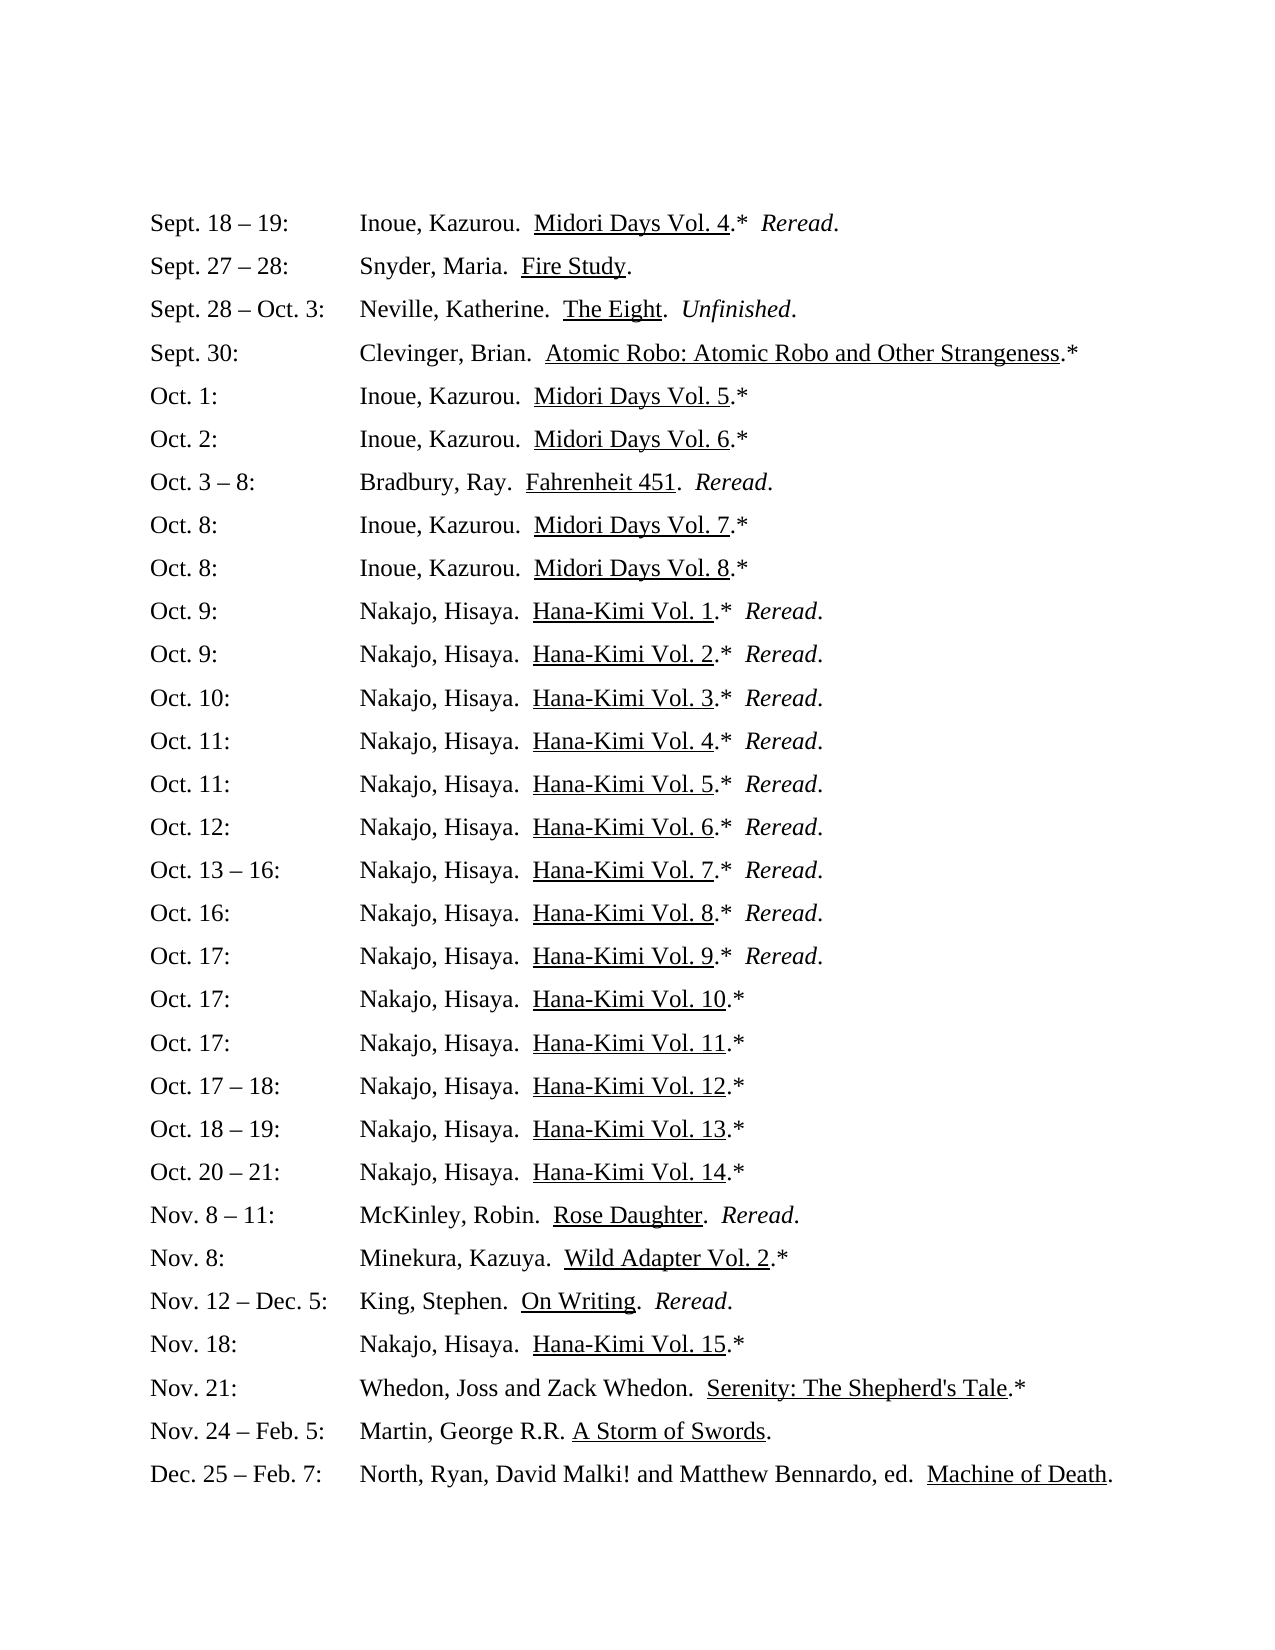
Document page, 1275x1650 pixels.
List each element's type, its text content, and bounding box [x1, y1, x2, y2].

list Oct. 18 – 19: Nakajo, Hisaya. Hana-Kimi Vol. 13.* [150, 1114, 1125, 1143]
list Nov. 12 – Dec. 5: King, Stephen. On Writing. Reread. [150, 1286, 1125, 1315]
list Oct. 17: Nakajo, Hisaya. Hana-Kimi Vol. 11.* [150, 1028, 1125, 1056]
list Nov. 24 – Feb. 5: Martin, George R.R. A Storm of Swords. [150, 1416, 1125, 1444]
list Oct. 16: Nakajo, Hisaya. Hana-Kimi Vol. 8.* Reread. [150, 898, 1125, 927]
list Oct. 17 – 18: Nakajo, Hisaya. Hana-Kimi Vol. 12.* [150, 1071, 1125, 1099]
list Oct. 11: Nakajo, Hisaya. Hana-Kimi Vol. 5.* Reread. [150, 769, 1125, 798]
list Nov. 8 – 11: McKinley, Robin. Rose Daughter. Reread. [150, 1200, 1125, 1229]
list Oct. 20 – 21: Nakajo, Hisaya. Hana-Kimi Vol. 14.* [150, 1157, 1125, 1186]
list Nov. 21: Whedon, Joss and Zack Whedon. Serenity: The Shepherd's Tale.* [150, 1373, 1125, 1401]
list Oct. 17: Nakajo, Hisaya. Hana-Kimi Vol. 10.* [150, 984, 1125, 1013]
list Oct. 12: Nakajo, Hisaya. Hana-Kimi Vol. 6.* Reread. [150, 812, 1125, 841]
list Sept. 30: Clevinger, Brian. Atomic Robo: Atomic Robo and Other Strangeness.* [150, 338, 1125, 366]
list Sept. 27 – 28: Snyder, Maria. Fire Study. [150, 251, 1125, 280]
list Oct. 9: Nakajo, Hisaya. Hana-Kimi Vol. 1.* Reread. [150, 596, 1125, 625]
list Sept. 28 – Oct. 3: Neville, Katherine. The Eight. Unfinished. [150, 294, 1125, 323]
list Nov. 8: Minekura, Kazuya. Wild Adapter Vol. 2.* [150, 1243, 1125, 1272]
list Oct. 13 – 16: Nakajo, Hisaya. Hana-Kimi Vol. 7.* Reread. [150, 855, 1125, 884]
list Oct. 8: Inoue, Kazurou. Midori Days Vol. 8.* [150, 553, 1125, 582]
list Dec. 25 – Feb. 7: North, Ryan, David Malki! and Matthew Bennardo, ed. Machine of Death. [150, 1459, 1125, 1488]
list Oct. 1: Inoue, Kazurou. Midori Days Vol. 5.* [150, 381, 1125, 409]
list Oct. 11: Nakajo, Hisaya. Hana-Kimi Vol. 4.* Reread. [150, 726, 1125, 754]
list Oct. 3 – 8: Bradbury, Ray. Fahrenheit 451. Reread. [150, 467, 1125, 496]
list Oct. 17: Nakajo, Hisaya. Hana-Kimi Vol. 9.* Reread. [150, 941, 1125, 970]
list Nov. 18: Nakajo, Hisaya. Hana-Kimi Vol. 15.* [150, 1329, 1125, 1358]
list Oct. 2: Inoue, Kazurou. Midori Days Vol. 6.* [150, 424, 1125, 453]
list Oct. 8: Inoue, Kazurou. Midori Days Vol. 7.* [150, 510, 1125, 539]
list Oct. 10: Nakajo, Hisaya. Hana-Kimi Vol. 3.* Reread. [150, 683, 1125, 711]
list Oct. 9: Nakajo, Hisaya. Hana-Kimi Vol. 2.* Reread. [150, 639, 1125, 668]
list Sept. 18 – 19: Inoue, Kazurou. Midori Days Vol. 4.* Reread. [150, 208, 1125, 237]
